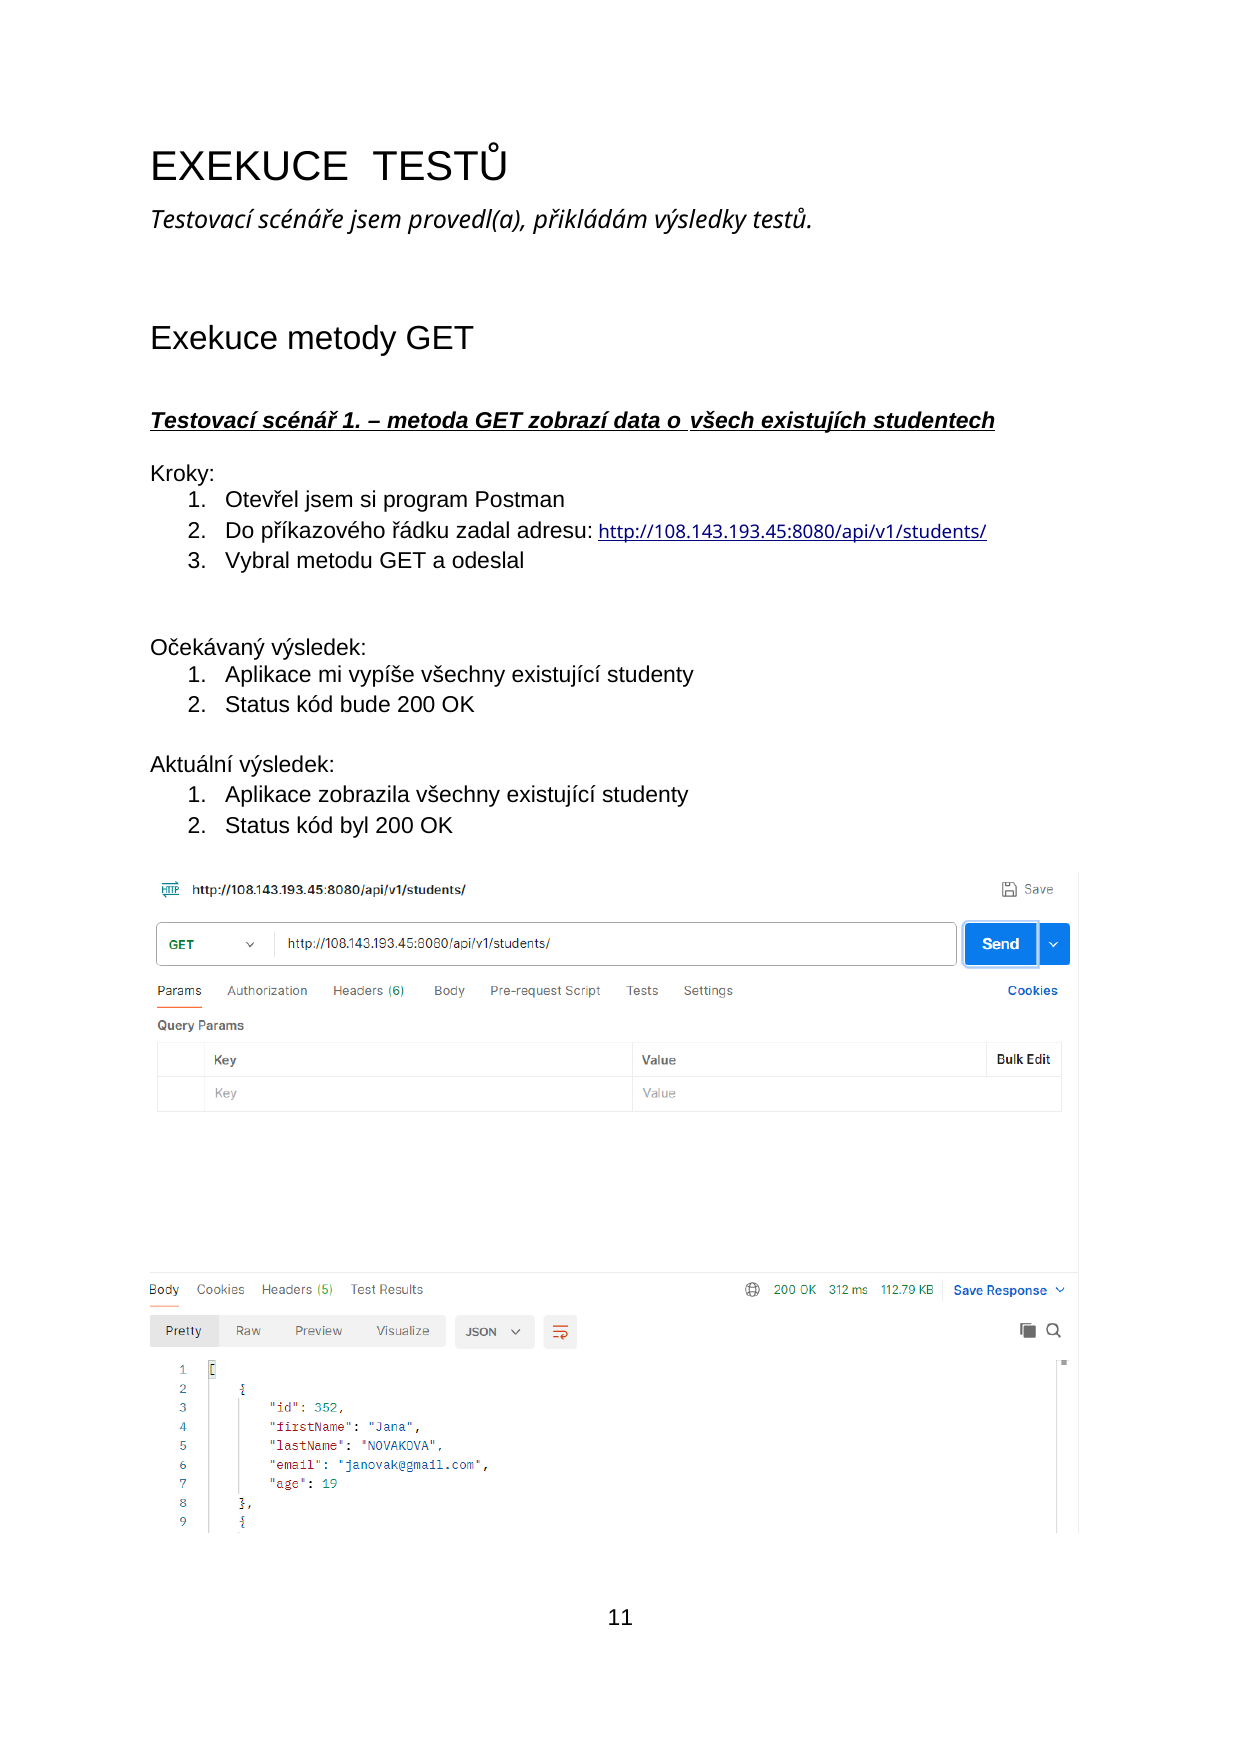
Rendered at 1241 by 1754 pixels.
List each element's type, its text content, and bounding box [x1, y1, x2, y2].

list Status kód bude 200 OK [187, 691, 1090, 717]
text Očekávaný výsledek: [150, 634, 1090, 661]
list Vybral metodu GET a odeslal [187, 547, 1090, 574]
list Do příkazového řádku zadal adresu: http://108.143.193.45:8080/api/v1/students/ [187, 517, 1090, 543]
subtitle Exekuce metody GET [150, 318, 1090, 356]
subtitle EXEKUCE TESTŮ [150, 142, 1090, 190]
text Aktuální výsledek: [150, 751, 1090, 778]
list Aplikace zobrazila všechny existující studenty [187, 781, 1090, 808]
text Kroky: [150, 460, 1090, 486]
text Testovací scénář 1. – metoda GET zobrazí data o všech existujích studentech [150, 407, 1090, 434]
list Status kód byl 200 OK [187, 812, 1090, 838]
text Testovací scénáře jsem provedl(a), přikládám výsledky testů. [150, 202, 1090, 236]
list Otevřel jsem si program Postman [187, 486, 1090, 513]
list Aplikace mi vypíše všechny existující studenty [187, 661, 1090, 687]
